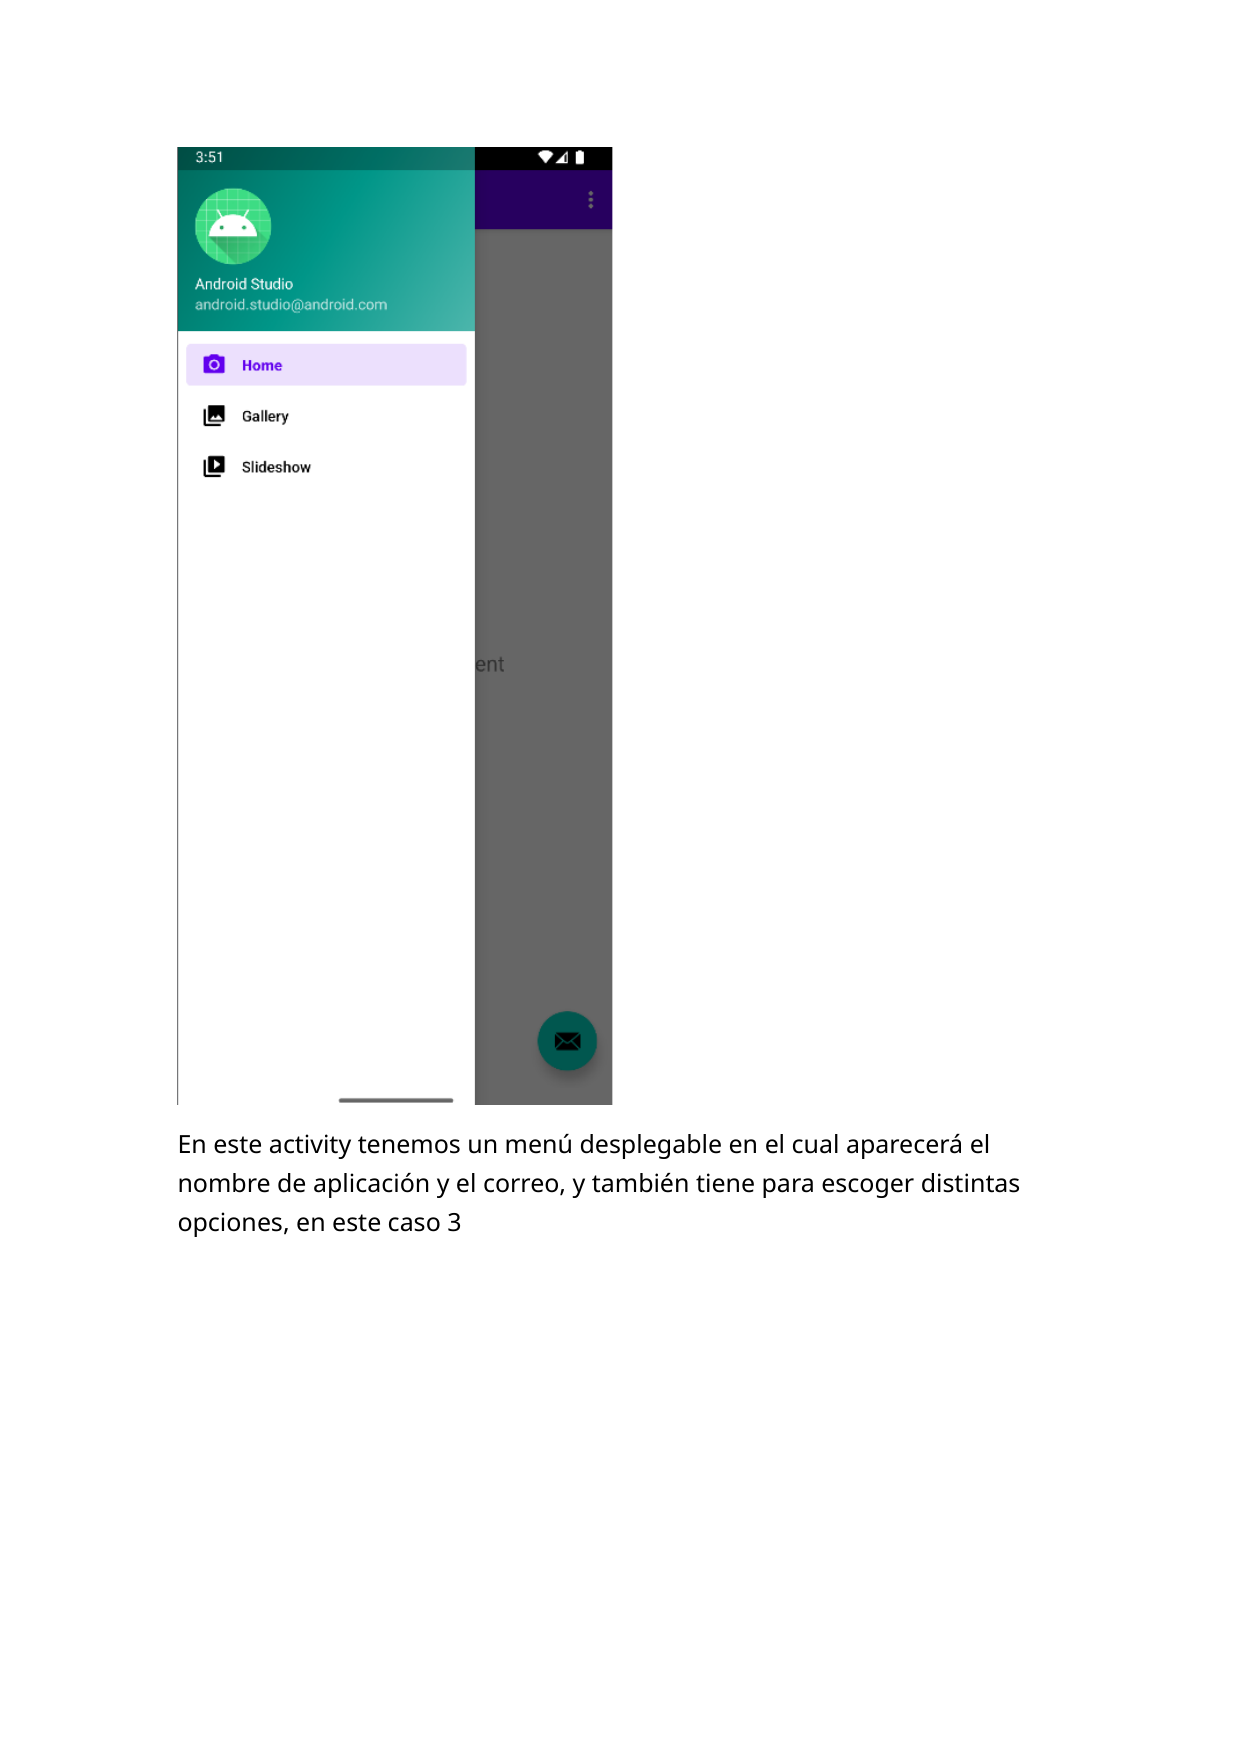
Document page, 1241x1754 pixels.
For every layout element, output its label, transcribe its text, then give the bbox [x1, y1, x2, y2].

text En este activity tenemos un menú desplegable en el cual aparecerá el nombre de aplicación y el correo, y también tiene para escoger distintas opciones, en este caso 3 [177, 1127, 1063, 1239]
